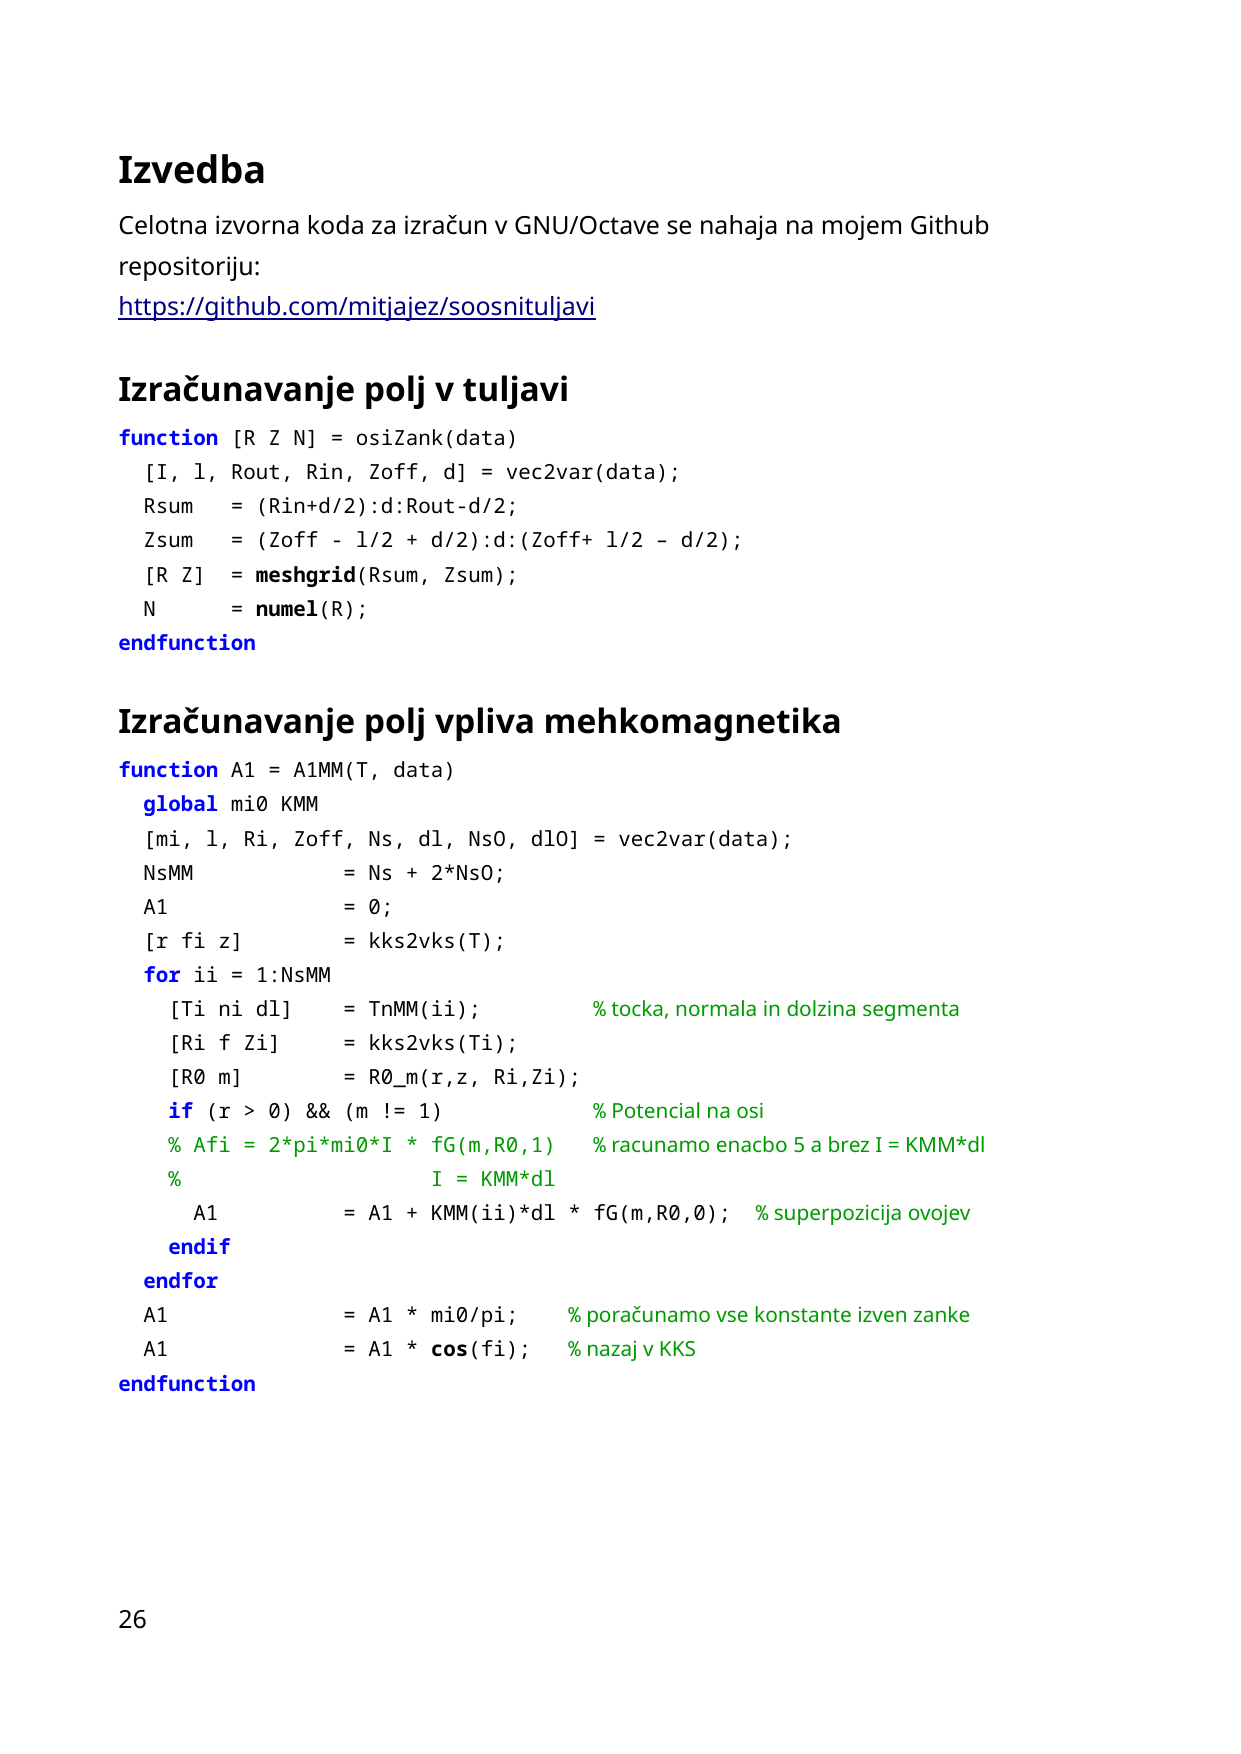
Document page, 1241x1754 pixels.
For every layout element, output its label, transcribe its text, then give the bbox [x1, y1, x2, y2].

subtitle Izračunavanje polj vpliva mehkomagnetika [118, 697, 1122, 743]
text function A1 = A1MM(T, data) global mi0 KMM [mi, l, Ri, Zoff, Ns, dl, NsO, dlO] = vec2var(data); NsMM = Ns + 2*NsO; A1 = 0; [r fi z] = kks2vks(T); for ii = 1:NsMM [Ti ni dl] = TnMM(ii); % tocka, normala in dolzina segmenta [Ri f Zi] = kks2vks(Ti); [R0 m] = R0_m(r,z, Ri,Zi); if (r > 0) && (m != 1) % Potencial na osi % Afi = 2*pi*mi0*I * fG(m,R0,1) % racunamo enacbo 5 a brez I = KMM*dl % I = KMM*dl A1 = A1 + KMM(ii)*dl * fG(m,R0,0); % superpozicija ovojev endif endfor A1 = A1 * mi0/pi; % poračunamo vse konstante izven zanke A1 = A1 * cos(fi); % nazaj v KKS endfunction [118, 756, 1122, 1397]
subtitle Izračunavanje polj v tuljavi [118, 365, 1122, 411]
text function [R Z N] = osiZank(data) [I, l, Rout, Rin, Zoff, d] = vec2var(data); Rsum = (Rin+d/2):d:Rout-d/2; Zsum = (Zoff - l/2 + d/2):d:(Zoff+ l/2 – d/2); [R Z] = meshgrid(Rsum, Zsum); N = numel(R); endfunction [118, 423, 1122, 656]
subtitle Izvedba [118, 143, 1122, 195]
text Celotna izvorna koda za izračun v GNU/Octave se nahaja na mojem Github repositoriju: https://github.com/mitjajez/soosnituljavi [118, 207, 1122, 323]
